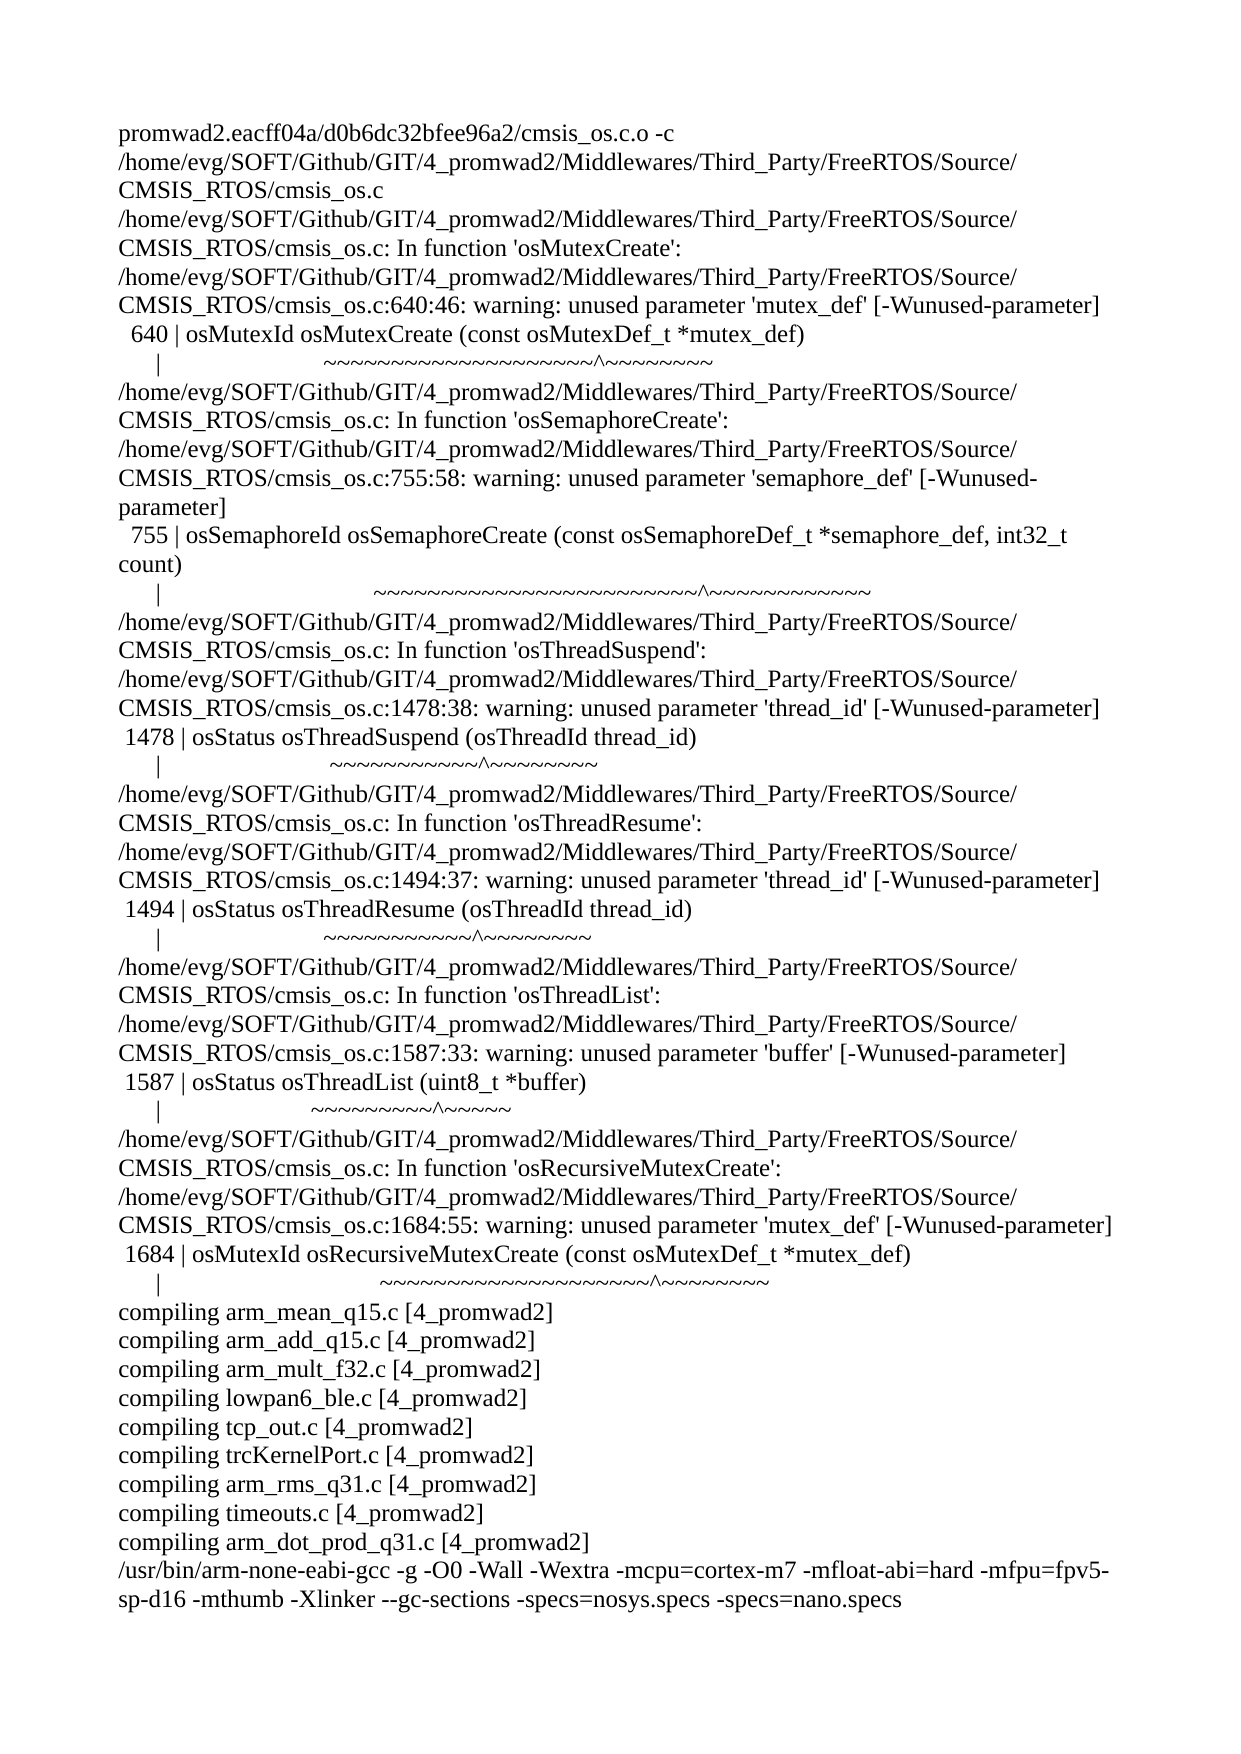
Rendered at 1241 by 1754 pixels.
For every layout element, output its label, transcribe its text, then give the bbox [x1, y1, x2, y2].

text /home/evg/SOFT/Github/GIT/4_promwad2/Middlewares/Third_Party/FreeRTOS/Source/CMSIS_RTOS/cmsis_os.c:1478:38: warning: unused parameter 'thread_id' [-Wunused-parameter] [118, 664, 1122, 722]
text compiling arm_mult_f32.c [4_promwad2] [118, 1354, 1122, 1383]
text /home/evg/SOFT/Github/GIT/4_promwad2/Middlewares/Third_Party/FreeRTOS/Source/CMSIS_RTOS/cmsis_os.c: In function 'osRecursiveMutexCreate': [118, 1124, 1122, 1182]
text compiling trcKernelPort.c [4_promwad2] [118, 1441, 1122, 1469]
text compiling lowpan6_ble.c [4_promwad2] [118, 1383, 1122, 1412]
text compiling arm_dot_prod_q31.c [4_promwad2] [118, 1527, 1122, 1556]
text compiling arm_add_q15.c [4_promwad2] [118, 1326, 1122, 1354]
text /home/evg/SOFT/Github/GIT/4_promwad2/Middlewares/Third_Party/FreeRTOS/Source/CMSIS_RTOS/cmsis_os.c: In function 'osMutexCreate': [118, 204, 1122, 262]
text 755 | osSemaphoreId osSemaphoreCreate (const osSemaphoreDef_t *semaphore_def, int32_t count) [118, 521, 1122, 578]
text /home/evg/SOFT/Github/GIT/4_promwad2/Middlewares/Third_Party/FreeRTOS/Source/CMSIS_RTOS/cmsis_os.c:755:58: warning: unused parameter 'semaphore_def' [-Wunused-parameter] [118, 434, 1122, 521]
text compiling arm_rms_q31.c [4_promwad2] [118, 1469, 1122, 1498]
text 1478 | osStatus osThreadSuspend (osThreadId thread_id) [118, 722, 1122, 751]
text compiling tcp_out.c [4_promwad2] [118, 1412, 1122, 1441]
text /home/evg/SOFT/Github/GIT/4_promwad2/Middlewares/Third_Party/FreeRTOS/Source/CMSIS_RTOS/cmsis_os.c:1684:55: warning: unused parameter 'mutex_def' [-Wunused-parameter] [118, 1182, 1122, 1239]
text | ~~~~~~~~~~~~~~~~~~~~^~~~~~~~~ [118, 1268, 1122, 1297]
text /home/evg/SOFT/Github/GIT/4_promwad2/Middlewares/Third_Party/FreeRTOS/Source/CMSIS_RTOS/cmsis_os.c: In function 'osThreadResume': [118, 779, 1122, 837]
text compiling arm_mean_q15.c [4_promwad2] [118, 1297, 1122, 1326]
text /usr/bin/arm-none-eabi-gcc -g -O0 -Wall -Wextra -mcpu=cortex-m7 -mfloat-abi=hard -mfpu=fpv5-sp-d16 -mthumb -Xlinker --gc-sections -specs=nosys.specs -specs=nano.specs [118, 1556, 1122, 1613]
text 1494 | osStatus osThreadResume (osThreadId thread_id) [118, 894, 1122, 923]
text /home/evg/SOFT/Github/GIT/4_promwad2/Middlewares/Third_Party/FreeRTOS/Source/CMSIS_RTOS/cmsis_os.c: In function 'osSemaphoreCreate': [118, 377, 1122, 434]
text 1587 | osStatus osThreadList (uint8_t *buffer) [118, 1067, 1122, 1096]
text /home/evg/SOFT/Github/GIT/4_promwad2/Middlewares/Third_Party/FreeRTOS/Source/CMSIS_RTOS/cmsis_os.c: In function 'osThreadSuspend': [118, 607, 1122, 664]
text 1684 | osMutexId osRecursiveMutexCreate (const osMutexDef_t *mutex_def) [118, 1239, 1122, 1268]
text compiling timeouts.c [4_promwad2] [118, 1498, 1122, 1527]
text | ~~~~~~~~~~~~~~~~~~~~~~~~^~~~~~~~~~~~~ [118, 578, 1122, 607]
text | ~~~~~~~~~~~~~~~~~~~~^~~~~~~~~ [118, 348, 1122, 377]
text /home/evg/SOFT/Github/GIT/4_promwad2/Middlewares/Third_Party/FreeRTOS/Source/CMSIS_RTOS/cmsis_os.c:1494:37: warning: unused parameter 'thread_id' [-Wunused-parameter] [118, 837, 1122, 894]
text /home/evg/SOFT/Github/GIT/4_promwad2/Middlewares/Third_Party/FreeRTOS/Source/CMSIS_RTOS/cmsis_os.c: In function 'osThreadList': [118, 952, 1122, 1009]
text | ~~~~~~~~~~~^~~~~~~~~ [118, 751, 1122, 779]
text | ~~~~~~~~~~~^~~~~~~~~ [118, 923, 1122, 952]
text | ~~~~~~~~~^~~~~~ [118, 1096, 1122, 1124]
text 640 | osMutexId osMutexCreate (const osMutexDef_t *mutex_def) [118, 319, 1122, 348]
text /home/evg/SOFT/Github/GIT/4_promwad2/Middlewares/Third_Party/FreeRTOS/Source/CMSIS_RTOS/cmsis_os.c:1587:33: warning: unused parameter 'buffer' [-Wunused-parameter] [118, 1009, 1122, 1067]
text /home/evg/SOFT/Github/GIT/4_promwad2/Middlewares/Third_Party/FreeRTOS/Source/CMSIS_RTOS/cmsis_os.c:640:46: warning: unused parameter 'mutex_def' [-Wunused-parameter] [118, 262, 1122, 319]
text promwad2.eacff04a/d0b6dc32bfee96a2/cmsis_os.c.o -c /home/evg/SOFT/Github/GIT/4_promwad2/Middlewares/Third_Party/FreeRTOS/Source/CMSIS_RTOS/cmsis_os.c [118, 118, 1122, 204]
